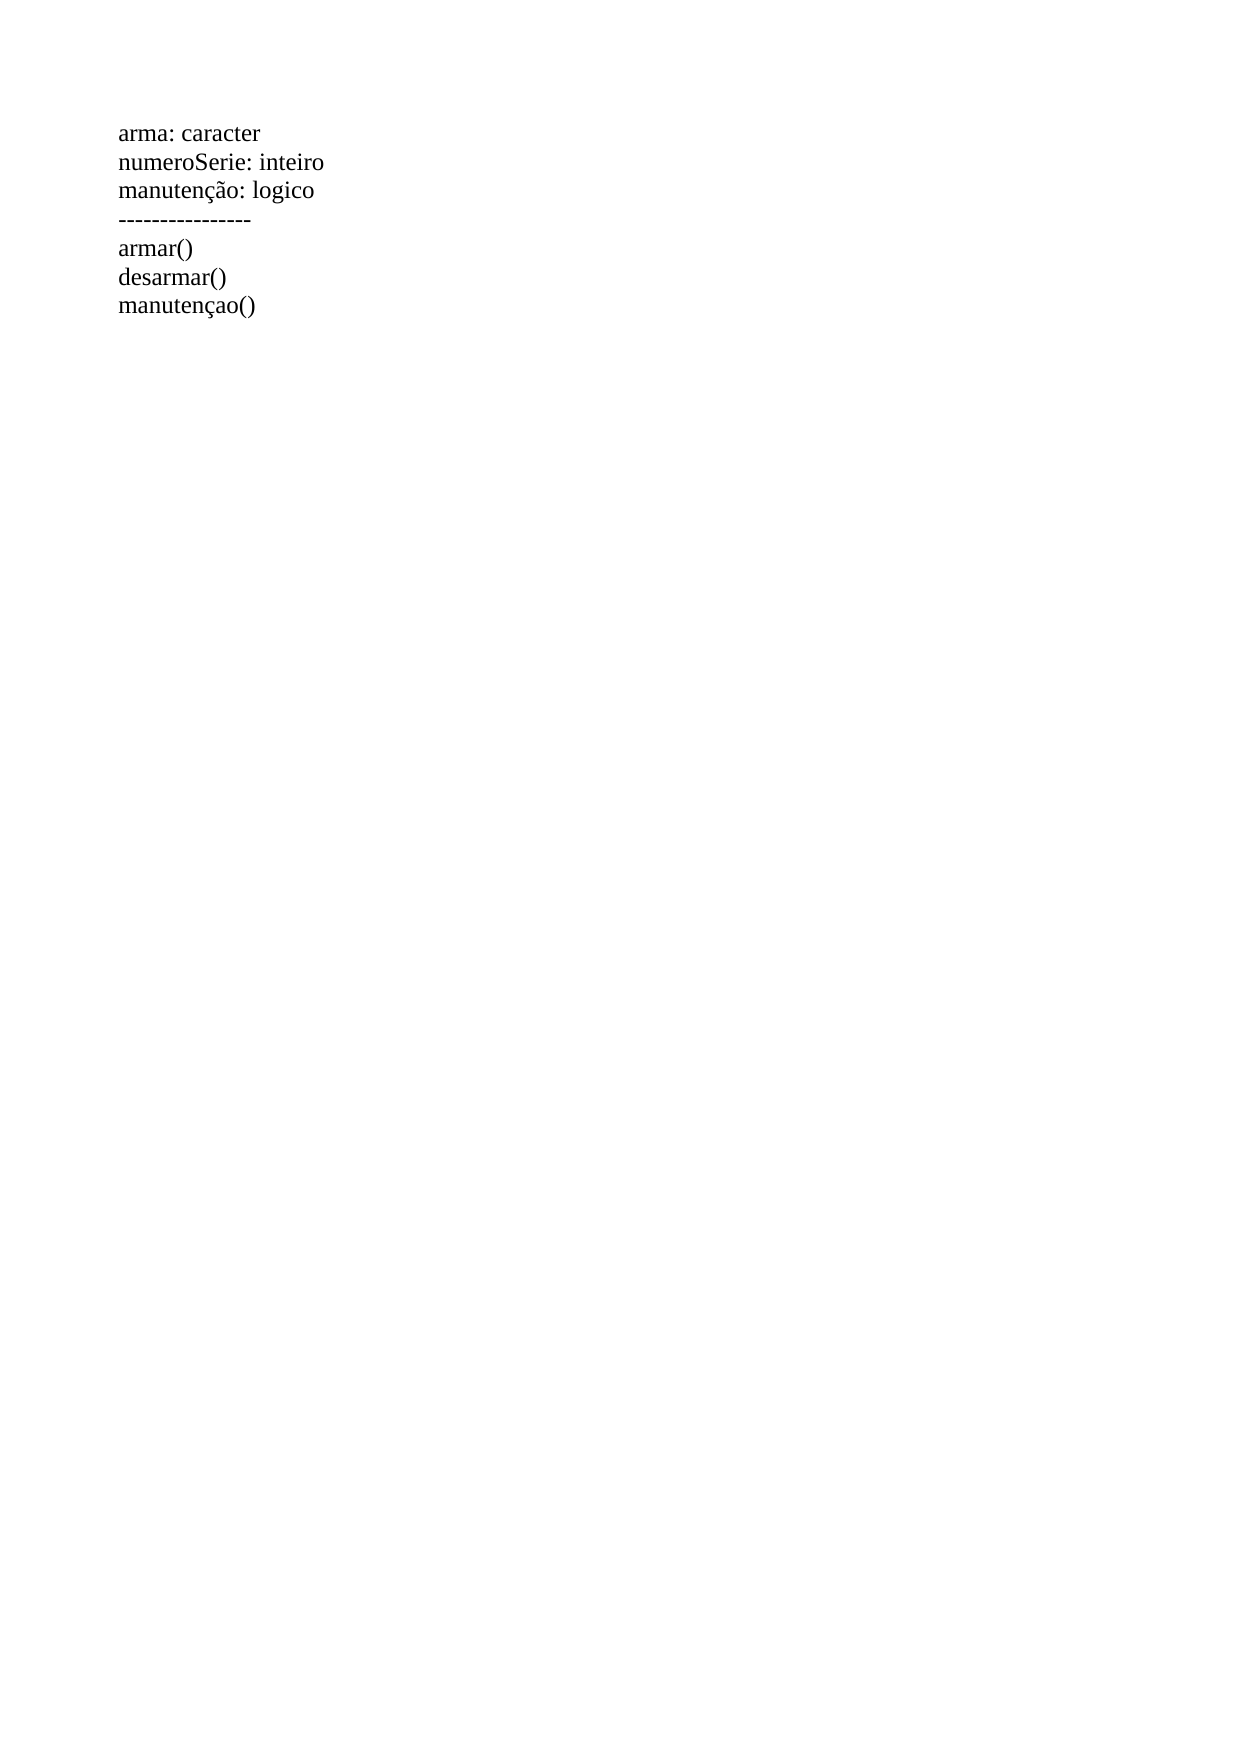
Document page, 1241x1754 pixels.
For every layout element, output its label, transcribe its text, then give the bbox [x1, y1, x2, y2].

text manutençao() [118, 291, 1122, 319]
text armar() [118, 233, 1122, 262]
text ---------------- [118, 204, 1122, 233]
text manutenção: logico [118, 176, 1122, 204]
text desarmar() [118, 262, 1122, 291]
text arma: caracter [118, 118, 1122, 147]
text numeroSerie: inteiro [118, 147, 1122, 176]
